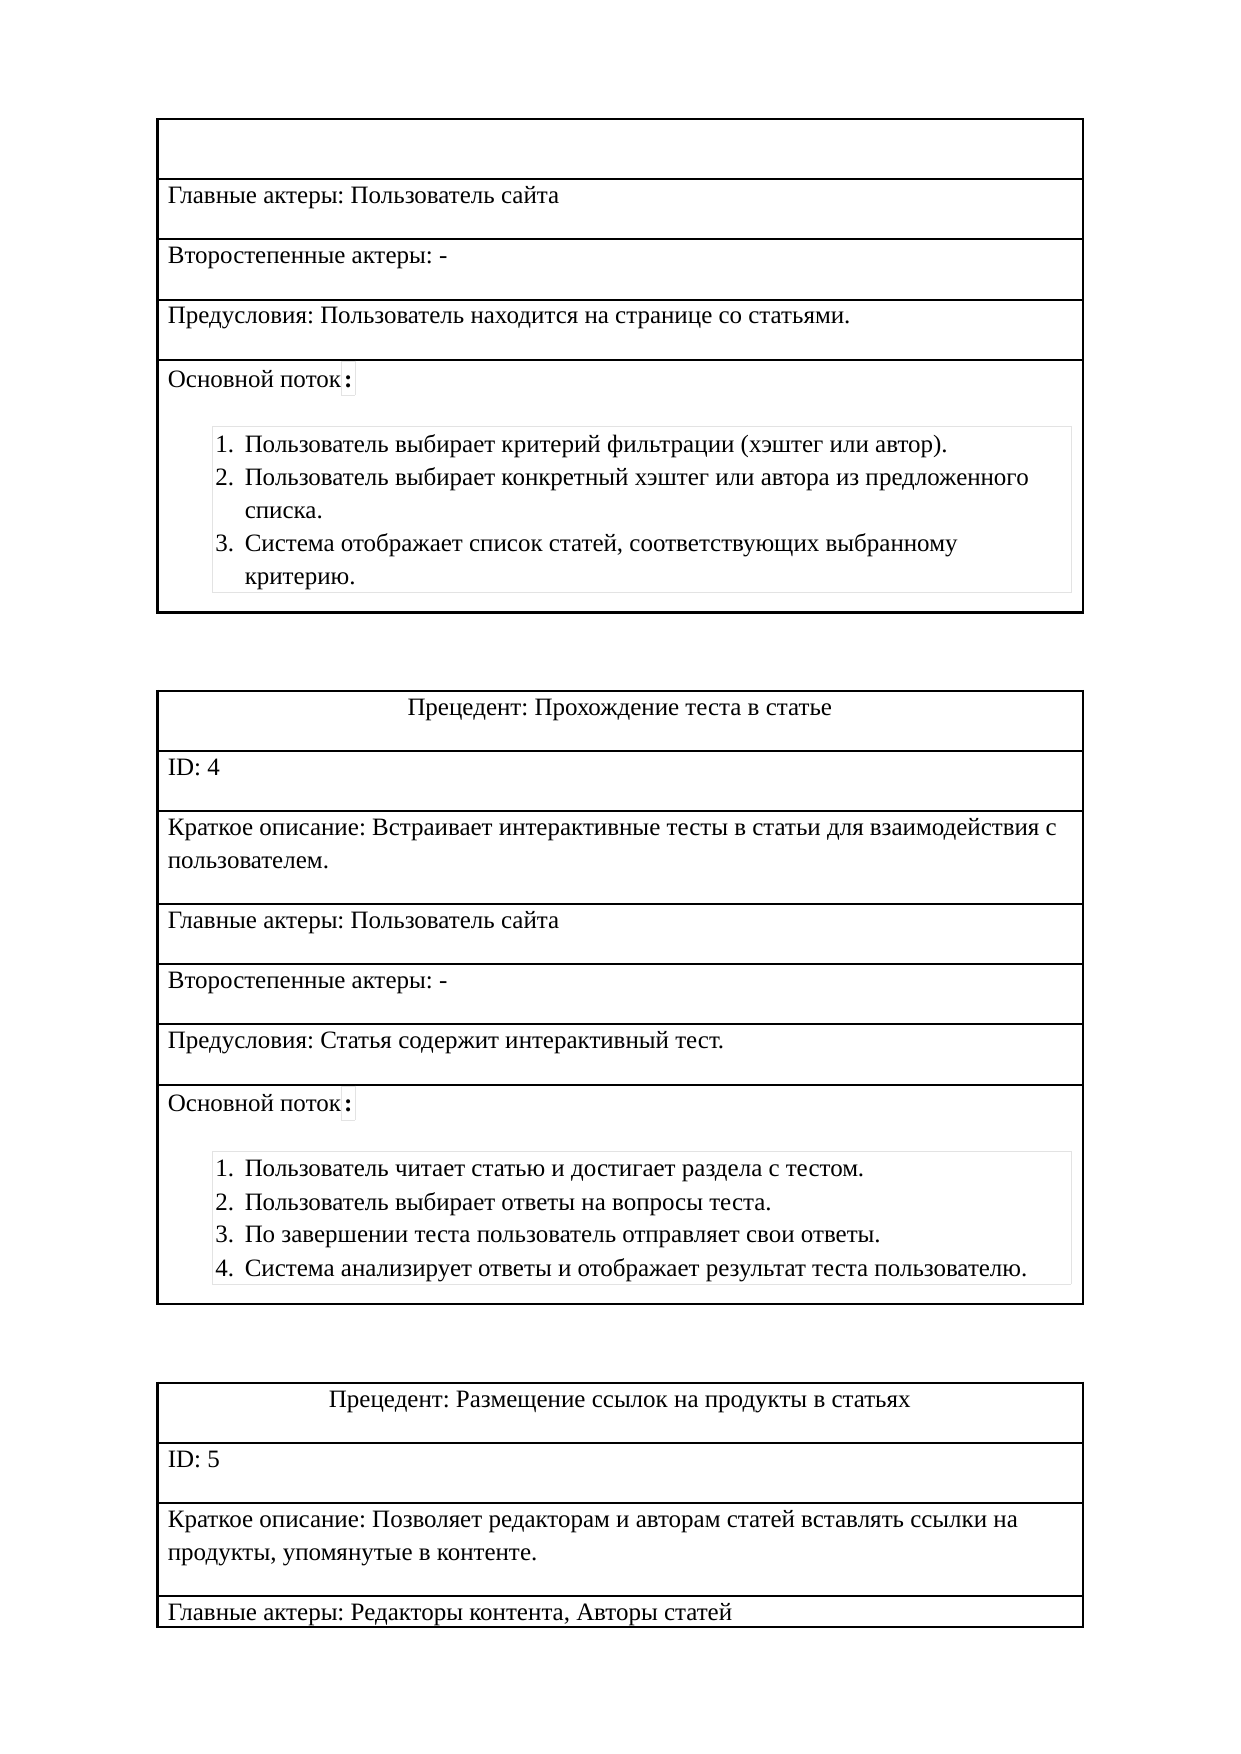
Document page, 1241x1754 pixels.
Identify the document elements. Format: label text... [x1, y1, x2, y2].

table_cell Предусловия: Статья содержит интерактивный тест. [159, 1025, 1082, 1083]
table_cell Основной поток: Пользователь читает статью и достигает раздела с тестом. Пользователь выбирает ответы на вопросы теста. По завершении теста пользователь отправляет свои ответы. Система анализирует ответы и отображает результат теста пользователю. [159, 1086, 1082, 1303]
table_cell Второстепенные актеры: - [159, 240, 1082, 298]
table_cell ID: 5 [159, 1444, 1082, 1502]
table_cell ID: 4 [159, 752, 1082, 810]
table_header Прецедент: Размещение ссылок на продукты в статьях [159, 1384, 1082, 1442]
table_cell Главные актеры: Пользователь сайта [159, 180, 1082, 238]
table_cell Главные актеры: Пользователь сайта [159, 905, 1082, 963]
table_cell Главные актеры: Редакторы контента, Авторы статей [159, 1597, 1082, 1626]
table_cell Основной поток: Пользователь выбирает критерий фильтрации (хэштег или автор). Пользователь выбирает конкретный хэштег или автора из предложенного списка. Система отображает список статей, соответствующих выбранному критерию. [159, 361, 1082, 611]
table_cell [159, 120, 1082, 178]
table_cell Второстепенные актеры: - [159, 965, 1082, 1023]
table_cell Краткое описание: Встраивает интерактивные тесты в статьи для взаимодействия с пользователем. [159, 812, 1082, 903]
table_cell Предусловия: Пользователь находится на странице со статьями. [159, 301, 1082, 358]
table_cell Краткое описание: Позволяет редакторам и авторам статей вставлять ссылки на продукты, упомянутые в контенте. [159, 1504, 1082, 1595]
table_header Прецедент: Прохождение теста в статье [159, 692, 1082, 750]
